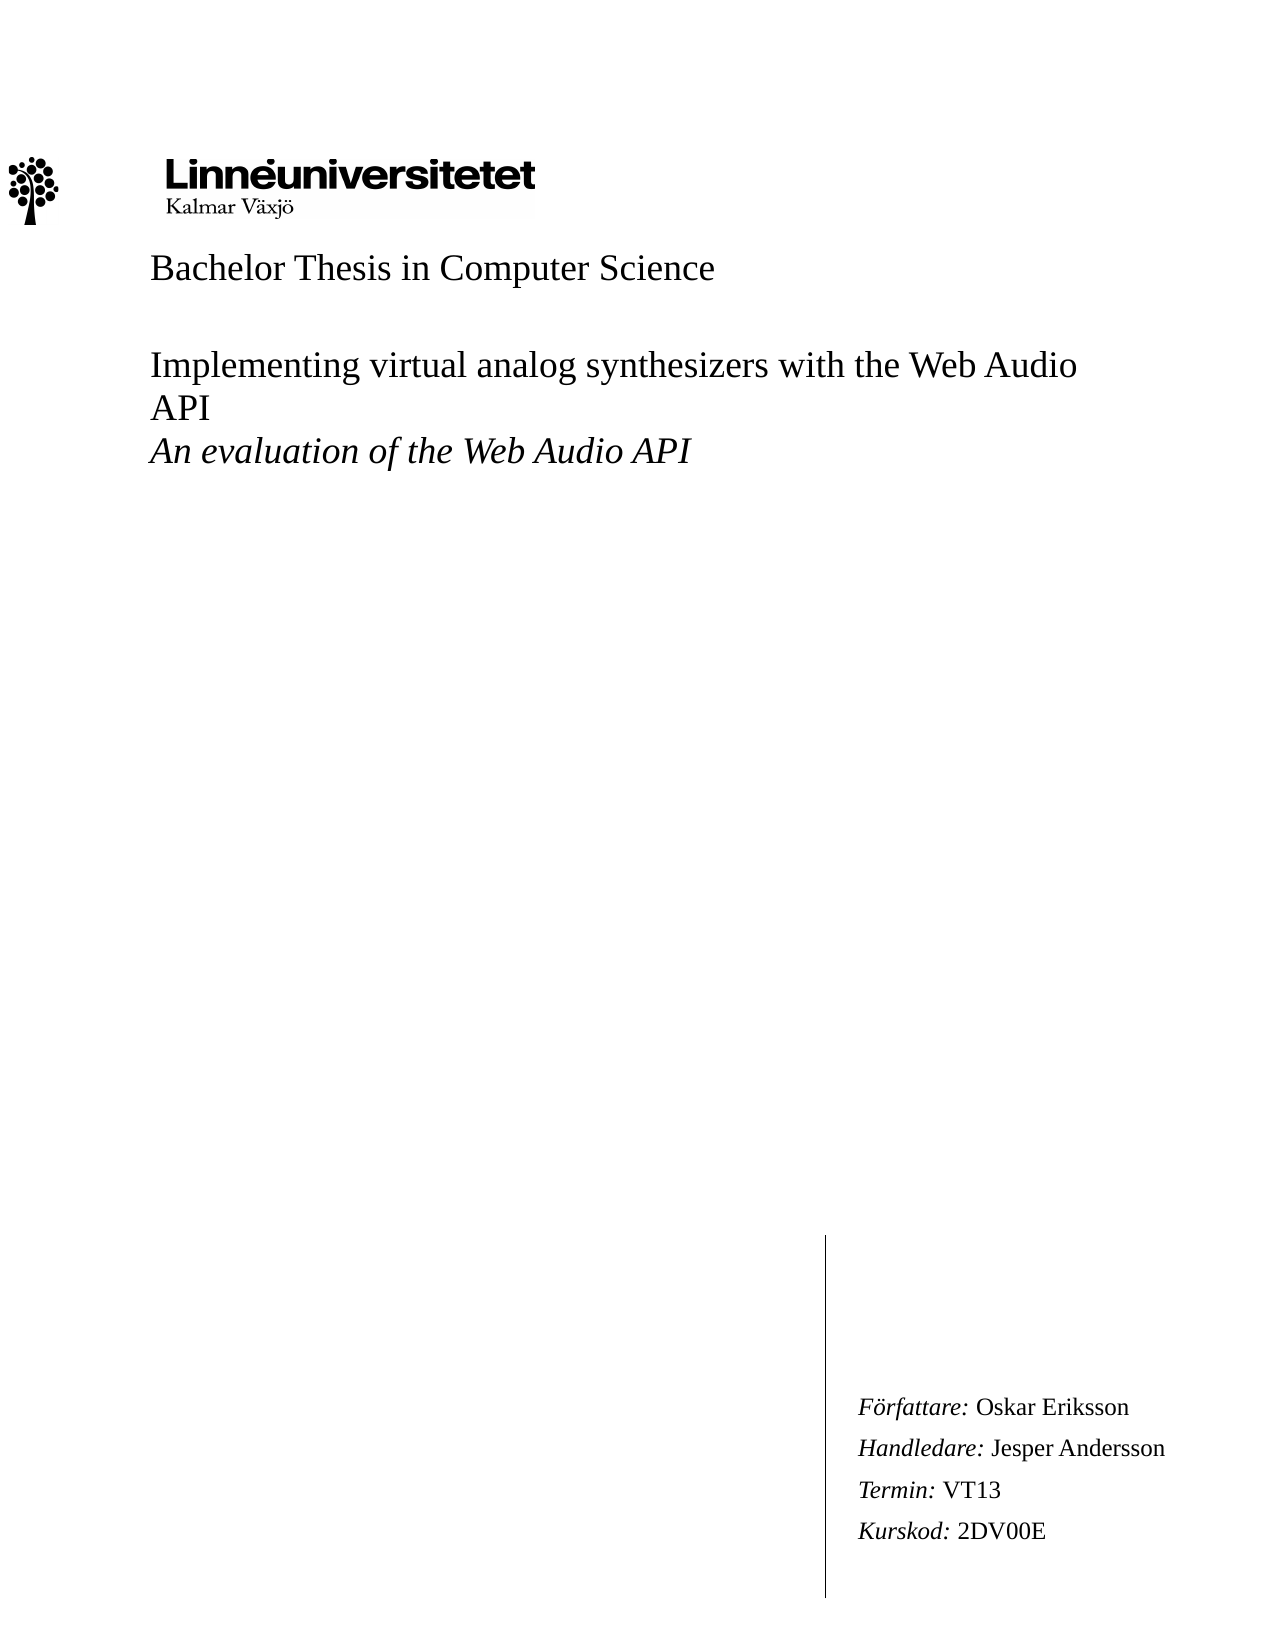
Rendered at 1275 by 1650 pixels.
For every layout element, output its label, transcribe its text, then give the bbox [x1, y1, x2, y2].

text Bachelor Thesis in Computer Science [150, 245, 1125, 288]
picture [166, 159, 535, 219]
picture [8, 157, 59, 225]
table_header Författare: Oskar Eriksson Handledare: Jesper Andersson Termin: VT13 Kurskod: 2DV00E [834, 1235, 1199, 1598]
text An evaluation of the Web Audio API [150, 429, 1125, 472]
text Implementing virtual analog synthesizers with the Web Audio API [150, 342, 1125, 429]
